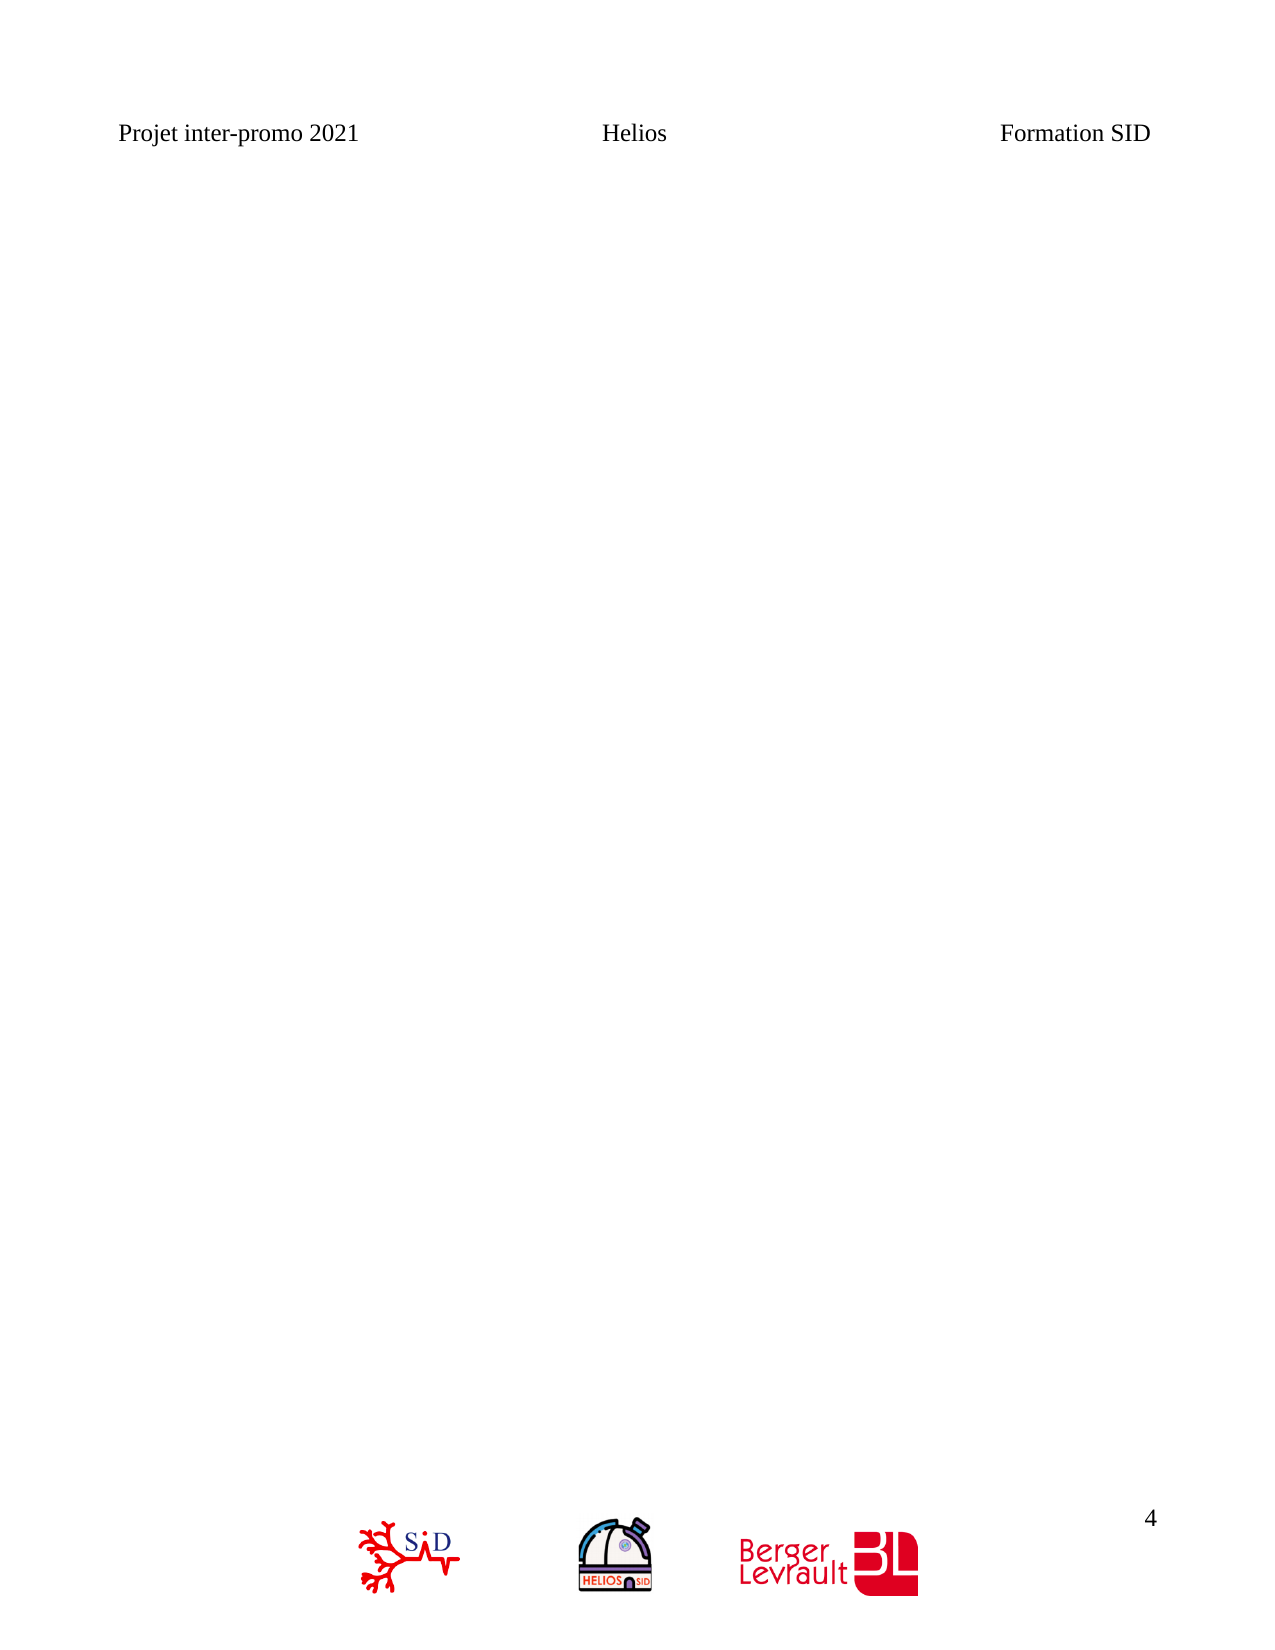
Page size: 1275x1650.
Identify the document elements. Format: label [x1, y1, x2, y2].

picture [328, 1503, 947, 1614]
